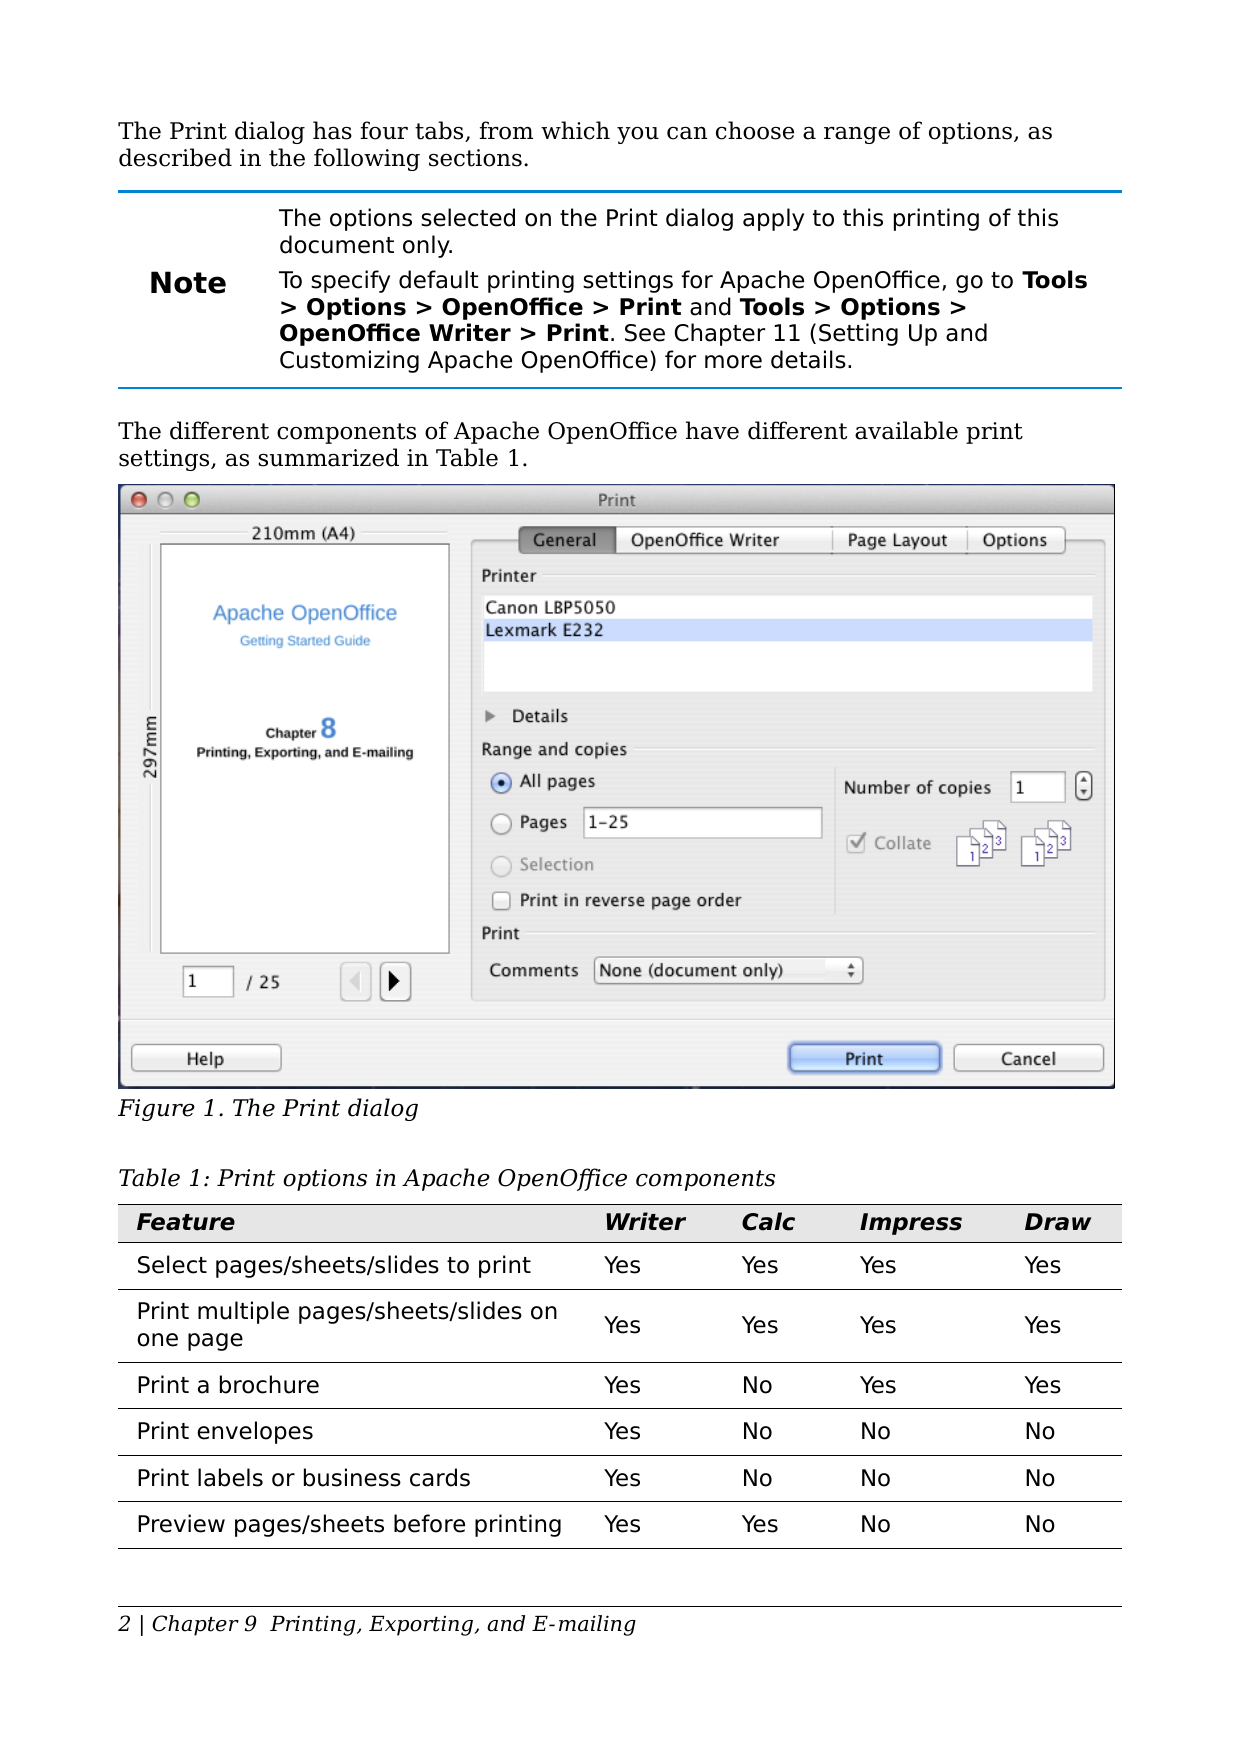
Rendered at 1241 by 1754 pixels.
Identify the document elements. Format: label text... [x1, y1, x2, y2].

table_cell Yes [586, 1290, 723, 1362]
table_header Feature [118, 1205, 586, 1242]
list The Print dialog has four tabs, from which you can choose a range of options, as described in the following sections. [118, 118, 1122, 171]
table_cell Preview pages/sheets before printing [118, 1502, 586, 1548]
table_cell Yes [1006, 1243, 1122, 1288]
table_cell Yes [586, 1409, 723, 1455]
table_cell Yes [723, 1502, 842, 1548]
table_cell Yes [842, 1243, 1006, 1288]
table_cell Yes [842, 1363, 1006, 1408]
table_cell Yes [586, 1502, 723, 1548]
table_header Impress [842, 1205, 1006, 1242]
table_header Note [118, 193, 257, 387]
table_cell Yes [723, 1243, 842, 1288]
picture [118, 484, 1115, 1089]
table_cell No [1006, 1409, 1122, 1455]
table_cell Print multiple pages/sheets/slides on one page [118, 1290, 586, 1362]
table_cell No [1006, 1456, 1122, 1501]
table_cell Select pages/sheets/slides to print [118, 1243, 586, 1288]
table_cell No [723, 1409, 842, 1455]
table_cell No [842, 1502, 1006, 1548]
text The different components of Apache OpenOffice have different available print settings, as summarized in Table 1. [118, 418, 1122, 472]
table_cell No [723, 1363, 842, 1408]
table_cell Yes [586, 1363, 723, 1408]
text Table 1: Print options in Apache OpenOffice components [118, 1165, 1122, 1191]
table_cell No [842, 1456, 1006, 1501]
table_cell Yes [723, 1290, 842, 1362]
table_header Draw [1006, 1205, 1122, 1242]
text Figure 1. The Print dialog [118, 1095, 1115, 1122]
table_cell Yes [1006, 1363, 1122, 1408]
table_header The options selected on the Print dialog apply to this printing of this document only. To specify default printing settings for Apache OpenOffice, go to Tools > Options > OpenOffice > Print and Tools > Options > OpenOffice Writer > Print. See Chapter 11 (Setting Up and Customizing Apache OpenOffice) for more details. [258, 193, 1122, 387]
table_cell Yes [586, 1456, 723, 1501]
table_cell Print labels or business cards [118, 1456, 586, 1501]
table_cell Print envelopes [118, 1409, 586, 1455]
table_cell Print a brochure [118, 1363, 586, 1408]
table_cell Yes [1006, 1290, 1122, 1362]
table_header Writer [586, 1205, 723, 1242]
table_cell No [723, 1456, 842, 1501]
table_cell No [842, 1409, 1006, 1455]
table_cell No [1006, 1502, 1122, 1548]
table_cell Yes [586, 1243, 723, 1288]
table_cell Yes [842, 1290, 1006, 1362]
table_header Calc [723, 1205, 842, 1242]
